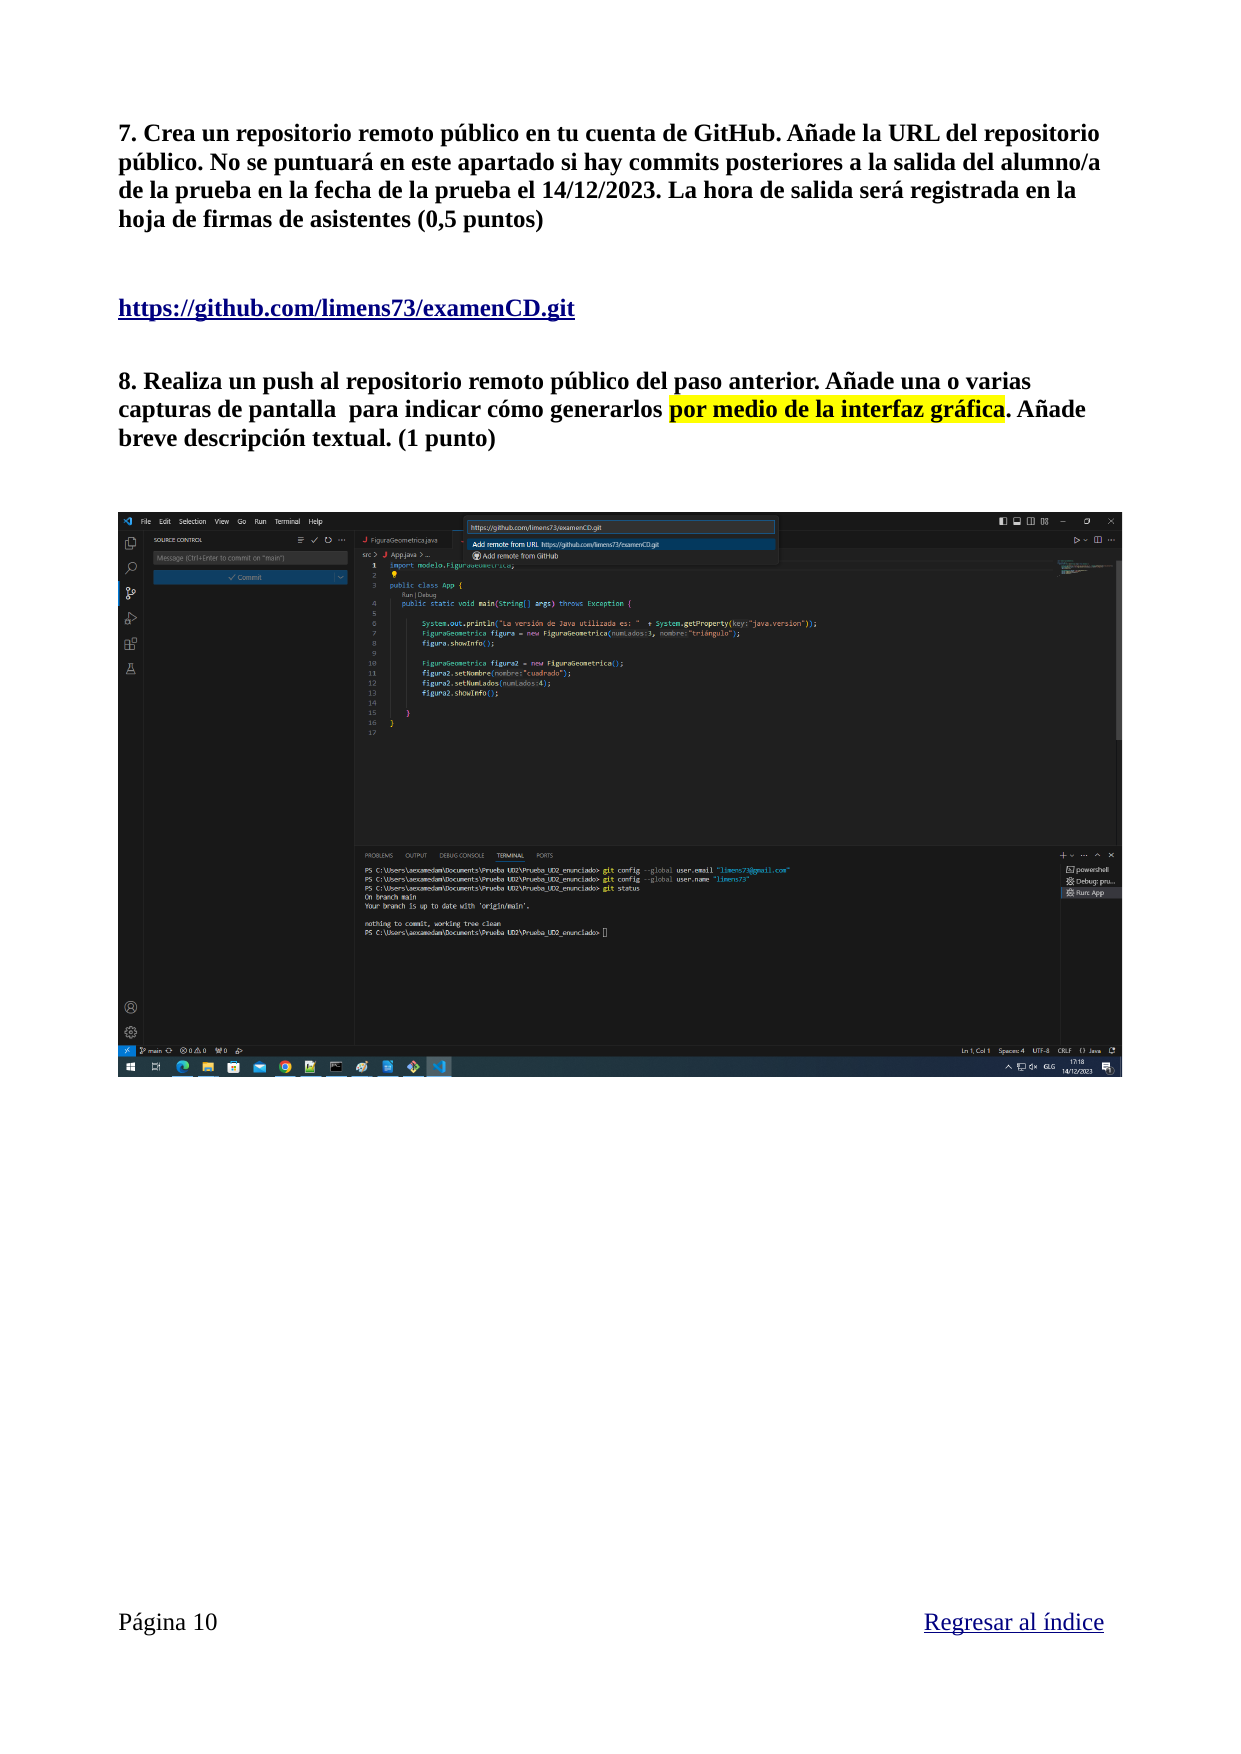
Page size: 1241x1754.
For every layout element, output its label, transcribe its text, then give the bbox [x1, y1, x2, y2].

subtitle 8. Realiza un push al repositorio remoto público del paso anterior. Añade una o varias capturas de pantalla para indicar cómo generarlos por medio de la interfaz gráfica. Añade breve descripción textual. (1 punto) [118, 366, 1122, 452]
subtitle 7. Crea un repositorio remoto público en tu cuenta de GitHub. Añade la URL del repositorio público. No se puntuará en este apartado si hay commits posteriores a la salida del alumno/a de la prueba en la fecha de la prueba el 14/12/2023. La hora de salida será registrada en la hoja de firmas de asistentes (0,5 puntos) [118, 118, 1122, 233]
picture [118, 512, 1123, 1077]
text https://github.com/limens73/examenCD.git [118, 293, 1122, 322]
